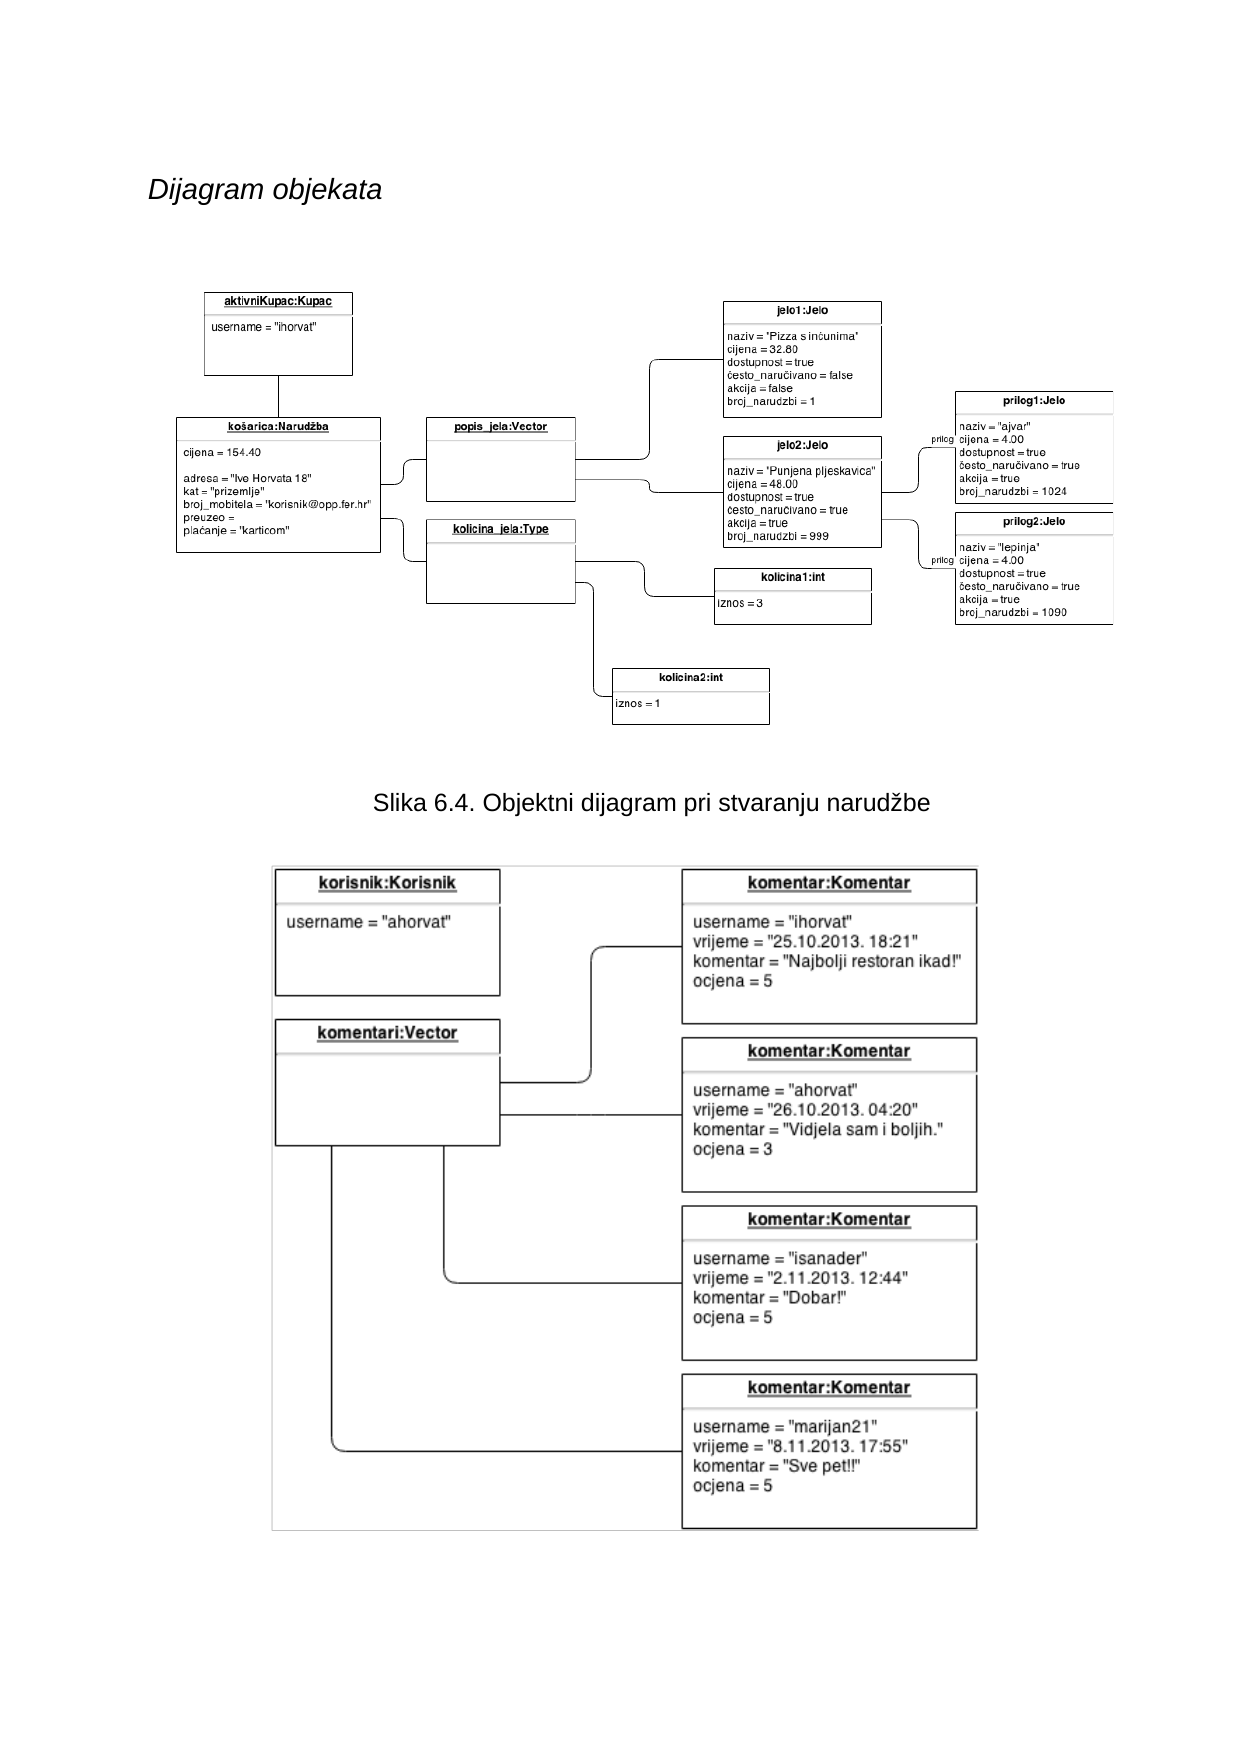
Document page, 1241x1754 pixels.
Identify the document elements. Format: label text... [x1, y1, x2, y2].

picture [261, 855, 979, 1542]
picture [166, 281, 1114, 732]
subtitle Dijagram objekata [148, 173, 1093, 205]
subtitle Slika 6.4. Objektni dijagram pri stvaranju narudžbe [298, 789, 1093, 817]
